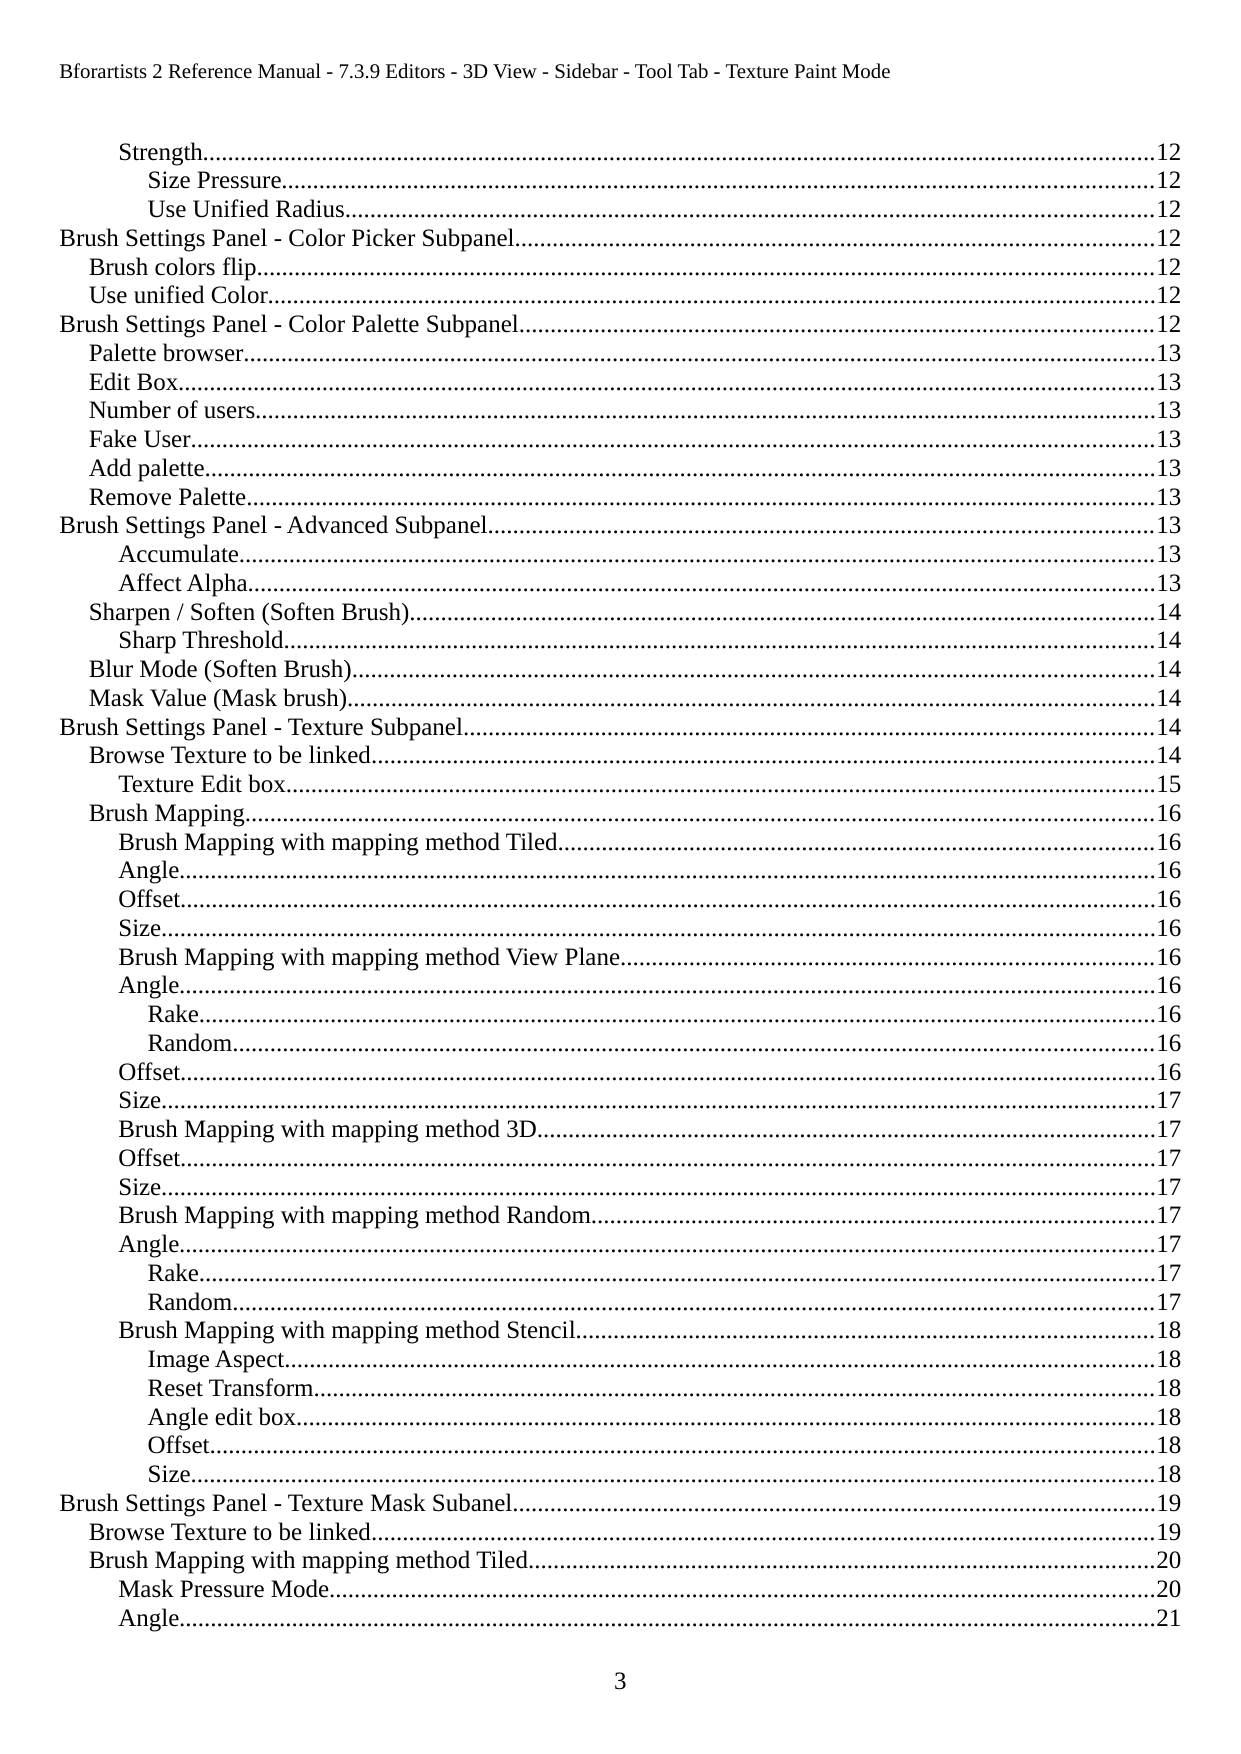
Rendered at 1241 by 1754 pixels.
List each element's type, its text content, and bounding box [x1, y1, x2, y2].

text Size 17 [118, 1085, 1181, 1114]
text Texture Edit box 15 [118, 769, 1181, 798]
text Number of users 13 [88, 395, 1181, 424]
text Remove Palette 13 [88, 482, 1181, 510]
text Mask Value (Mask brush) 14 [88, 683, 1181, 712]
text Browse Texture to be linked 19 [88, 1517, 1181, 1545]
text Brush Mapping with mapping method Random 17 [118, 1200, 1181, 1229]
text Reset Transform 18 [147, 1373, 1181, 1402]
text Blur Mode (Soften Brush) 14 [88, 654, 1181, 683]
text Rake 17 [147, 1258, 1181, 1287]
text Palette browser 13 [88, 338, 1181, 367]
text Affect Alpha 13 [118, 568, 1181, 597]
text Size 18 [147, 1459, 1181, 1488]
text Add palette 13 [88, 453, 1181, 482]
text Browse Texture to be linked 14 [88, 740, 1181, 769]
text Fake User 13 [88, 424, 1181, 453]
text Brush Mapping with mapping method View Plane 16 [118, 942, 1181, 970]
text Rake 16 [147, 999, 1181, 1028]
text Mask Pressure Mode 20 [118, 1574, 1181, 1603]
text Image Aspect 18 [147, 1344, 1181, 1373]
text Angle 17 [118, 1229, 1181, 1258]
text Brush Settings Panel - Color Picker Subpanel 12 [59, 223, 1181, 252]
text Strength 12 [118, 137, 1181, 165]
text Edit Box 13 [88, 367, 1181, 395]
text Angle 16 [118, 855, 1181, 884]
text Angle 21 [118, 1603, 1181, 1632]
text Offset 16 [118, 1057, 1181, 1085]
text Brush colors flip 12 [88, 252, 1181, 280]
text Offset 16 [118, 884, 1181, 913]
text Brush Mapping with mapping method Tiled 20 [88, 1545, 1181, 1574]
text Use unified Color 12 [88, 280, 1181, 309]
text Offset 18 [147, 1430, 1181, 1459]
text Random 17 [147, 1287, 1181, 1315]
text Brush Settings Panel - Color Palette Subpanel 12 [59, 309, 1181, 338]
text Brush Mapping with mapping method Tiled 16 [118, 827, 1181, 855]
text Brush Mapping 16 [88, 798, 1181, 827]
text Angle 16 [118, 970, 1181, 999]
text Angle edit box 18 [147, 1402, 1181, 1430]
text Size 16 [118, 913, 1181, 942]
text Brush Settings Panel - Advanced Subpanel 13 [59, 510, 1181, 539]
text Accumulate 13 [118, 539, 1181, 568]
text Brush Mapping with mapping method Stencil 18 [118, 1315, 1181, 1344]
text Offset 17 [118, 1143, 1181, 1172]
text Brush Settings Panel - Texture Mask Subanel 19 [59, 1488, 1181, 1517]
text Sharpen / Soften (Soften Brush) 14 [88, 597, 1181, 625]
text Brush Settings Panel - Texture Subpanel 14 [59, 712, 1181, 740]
text Use Unified Radius 12 [147, 194, 1181, 223]
text Size Pressure 12 [147, 165, 1181, 194]
text Sharp Threshold 14 [118, 625, 1181, 654]
text Brush Mapping with mapping method 3D 17 [118, 1114, 1181, 1143]
text Random 16 [147, 1028, 1181, 1057]
text Size 17 [118, 1172, 1181, 1200]
